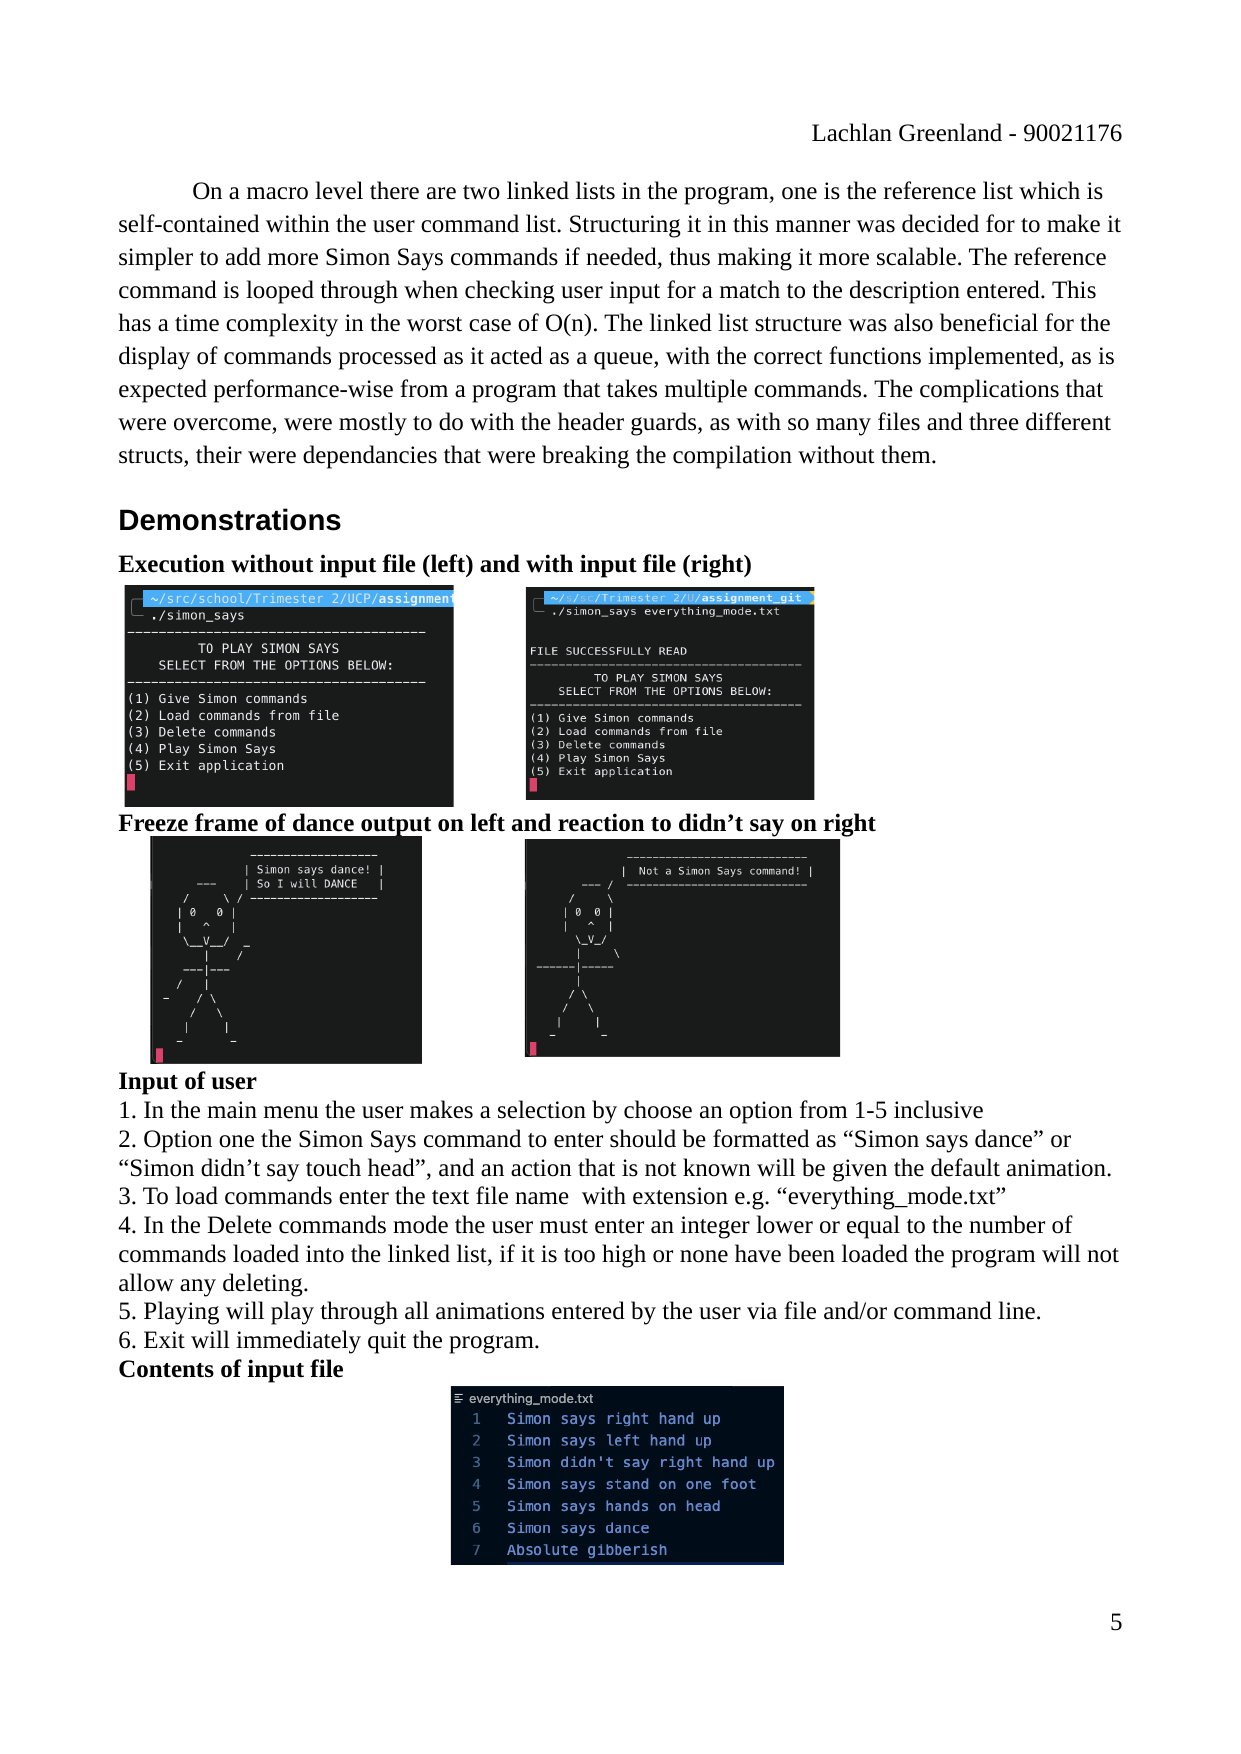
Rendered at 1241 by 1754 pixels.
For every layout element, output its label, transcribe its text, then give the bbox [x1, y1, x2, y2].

picture [450, 1386, 784, 1565]
text 5. Playing will play through all animations entered by the user via file and/or command line. [118, 1296, 1122, 1325]
text Contents of input file [118, 1354, 1122, 1383]
picture [525, 587, 815, 800]
picture [150, 836, 422, 1064]
text 3. To load commands enter the text file name with extension e.g. “everything_mode.txt” [118, 1181, 1122, 1210]
picture [524, 839, 841, 1057]
text Input of user [118, 1066, 1122, 1095]
text Execution without input file (left) and with input file (right) [118, 549, 1122, 578]
subtitle Demonstrations [118, 503, 1122, 536]
text 2. Option one the Simon Says command to enter should be formatted as “Simon says dance” or “Simon didn’t say touch head”, and an action that is not known will be given the default animation. [118, 1124, 1122, 1181]
text 4. In the Delete commands mode the user must enter an integer lower or equal to the number of commands loaded into the linked list, if it is too high or none have been loaded the program will not allow any deleting. [118, 1210, 1122, 1296]
picture [124, 585, 454, 807]
text Freeze frame of dance output on left and reaction to didn’t say on right [118, 808, 1122, 836]
text 6. Exit will immediately quit the program. [118, 1325, 1122, 1354]
text 1. In the main menu the user makes a selection by choose an option from 1-5 inclusive [118, 1095, 1122, 1124]
text On a macro level there are two linked lists in the program, one is the reference list which is self-contained within the user command list. Structuring it in this manner was decided for to make it simpler to add more Simon Says commands if needed, thus making it more scalable. The reference command is looped through when checking user input for a match to the description entered. This has a time complexity in the worst case of O(n). The linked list structure was also beneficial for the display of commands processed as it acted as a queue, with the correct functions implemented, as is expected performance-wise from a program that takes multiple commands. The complications that were overcome, were mostly to do with the header guards, as with so many files and three different structs, their were dependancies that were breaking the compilation without them. [118, 176, 1122, 469]
